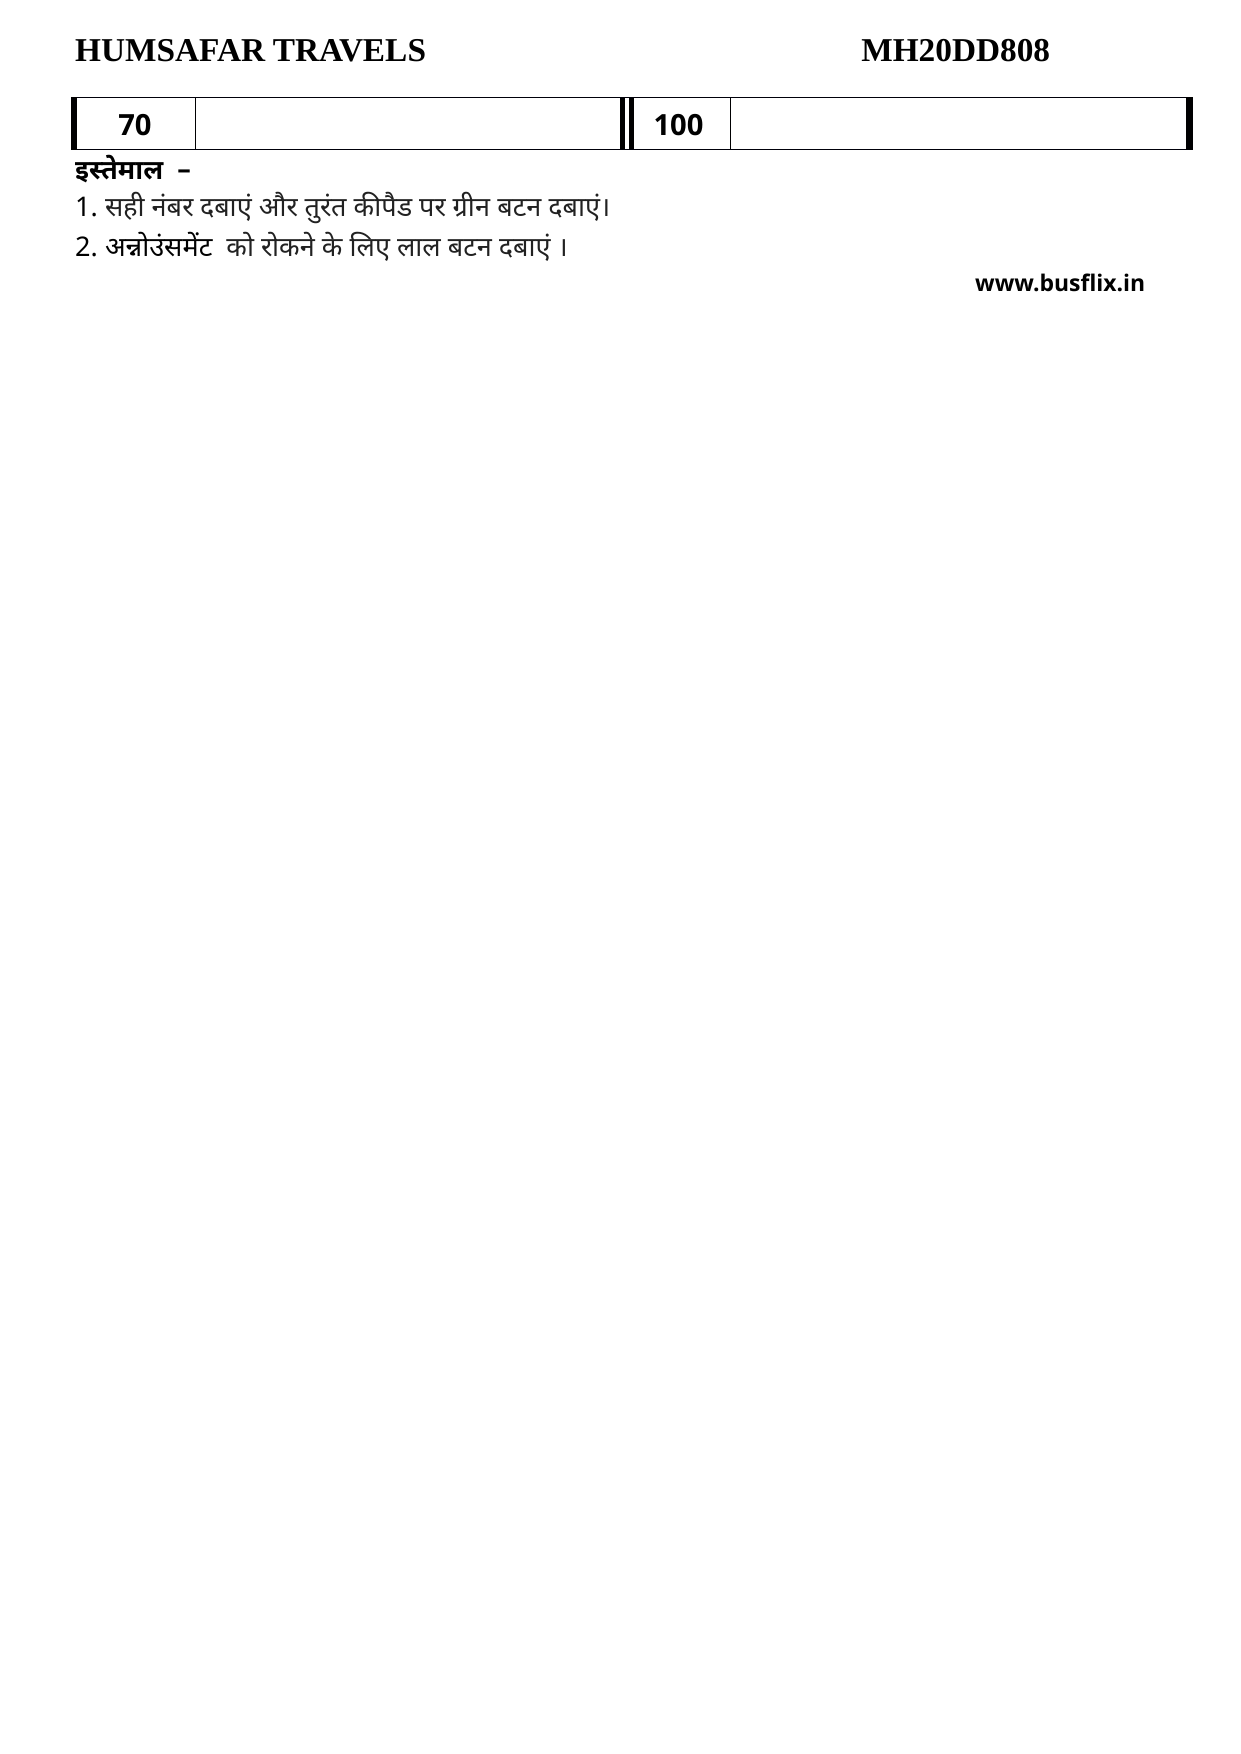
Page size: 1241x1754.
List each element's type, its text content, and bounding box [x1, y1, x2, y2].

table_cell 70 [77, 98, 195, 149]
text www.busflix.in [75, 267, 1165, 298]
text 1. सही नंबर दबाएं और तुरंत कीपैड पर ग्रीन बटन दबाएं। [75, 187, 1165, 227]
table_cell [731, 98, 1186, 149]
table_cell 100 [634, 98, 730, 149]
text इस्तेमाल – [75, 150, 1165, 187]
text 2. अन्नोउंसमेंट को रोकने के लिए लाल बटन दबाएं । [75, 227, 1165, 267]
table_cell [196, 98, 620, 149]
